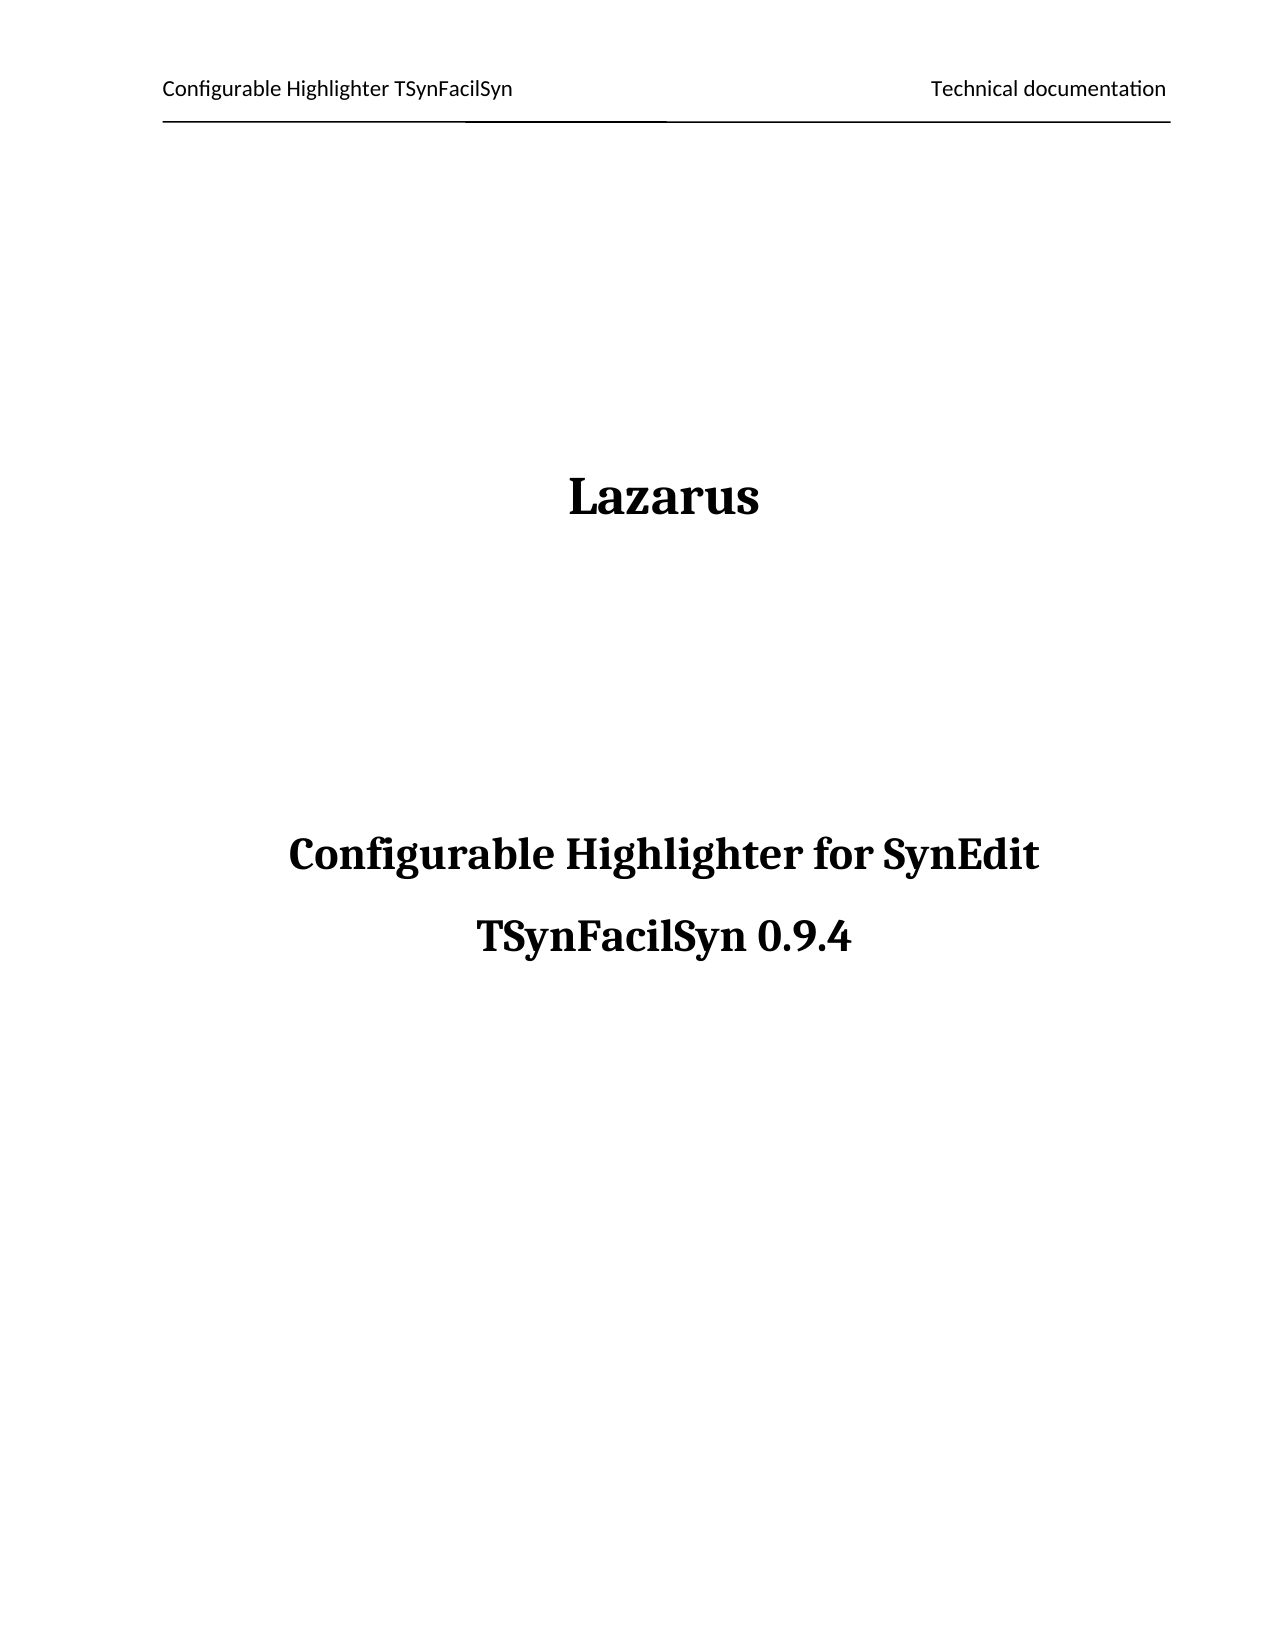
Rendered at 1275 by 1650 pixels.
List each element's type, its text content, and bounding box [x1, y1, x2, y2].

text Configurable Highlighter for SynEdit [162, 828, 1167, 881]
text TSynFacilSyn 0.9.4 [162, 910, 1167, 963]
text Lazarus [162, 466, 1167, 528]
